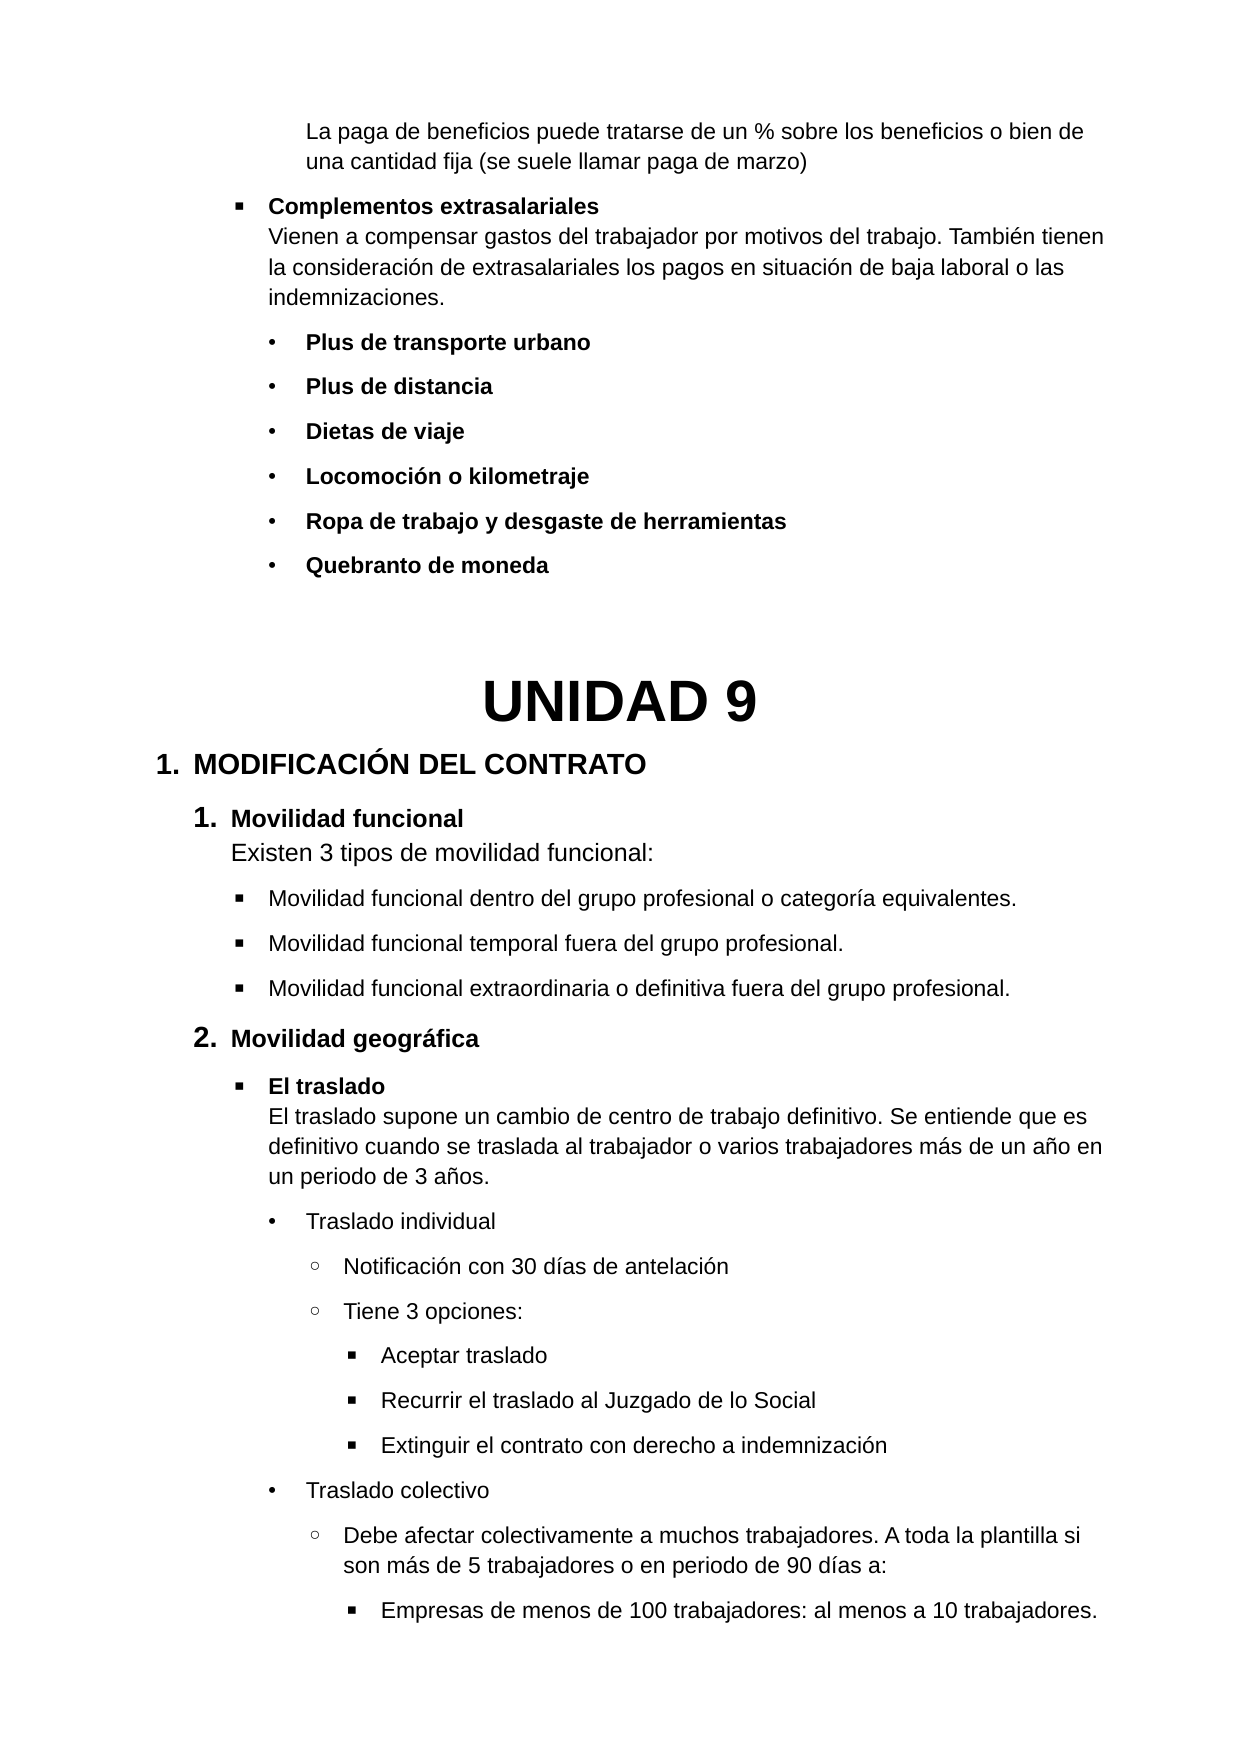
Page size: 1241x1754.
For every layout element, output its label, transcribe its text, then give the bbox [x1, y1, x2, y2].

list Movilidad funcional dentro del grupo profesional o categoría equivalentes. [231, 885, 1122, 912]
list Plus de distancia [268, 373, 1122, 400]
list Dietas de viaje [268, 418, 1122, 444]
list Quebranto de moneda [268, 552, 1122, 579]
list Traslado individual [268, 1208, 1122, 1234]
list Movilidad funcional Existen 3 tipos de movilidad funcional: [193, 800, 1122, 866]
title UNIDAD 9 [118, 667, 1122, 734]
list Tiene 3 opciones: [306, 1298, 1122, 1324]
list Aceptar traslado [343, 1342, 1122, 1369]
list El traslado El traslado supone un cambio de centro de trabajo definitivo. Se entiende que es definitivo cuando se traslada al trabajador o varios trabajadores más de un año en un periodo de 3 años. [231, 1073, 1122, 1190]
list Recurrir el traslado al Juzgado de lo Social [343, 1387, 1122, 1414]
list Complementos extrasalariales Vienen a compensar gastos del trabajador por motivos del trabajo. También tienen la consideración de extrasalariales los pagos en situación de baja laboral o las indemnizaciones. [231, 193, 1122, 310]
list La paga de beneficios puede tratarse de un % sobre los beneficios o bien de una cantidad fija (se suele llamar paga de marzo) [268, 118, 1122, 175]
list Plus de transporte urbano [268, 328, 1122, 355]
list Movilidad geográfica [193, 1019, 1122, 1053]
list MODIFICACIÓN DEL CONTRATO [156, 747, 1122, 780]
list Locomoción o kilometraje [268, 463, 1122, 489]
list Empresas de menos de 100 trabajadores: al menos a 10 trabajadores. [343, 1597, 1122, 1623]
list Debe afectar colectivamente a muchos trabajadores. A toda la plantilla si son más de 5 trabajadores o en periodo de 90 días a: [306, 1522, 1122, 1578]
list Traslado colectivo [268, 1477, 1122, 1503]
list Ropa de trabajo y desgaste de herramientas [268, 508, 1122, 534]
list Notificación con 30 días de antelación [306, 1253, 1122, 1279]
list Movilidad funcional extraordinaria o definitiva fuera del grupo profesional. [231, 975, 1122, 1001]
list Movilidad funcional temporal fuera del grupo profesional. [231, 930, 1122, 956]
list Extinguir el contrato con derecho a indemnización [343, 1432, 1122, 1458]
